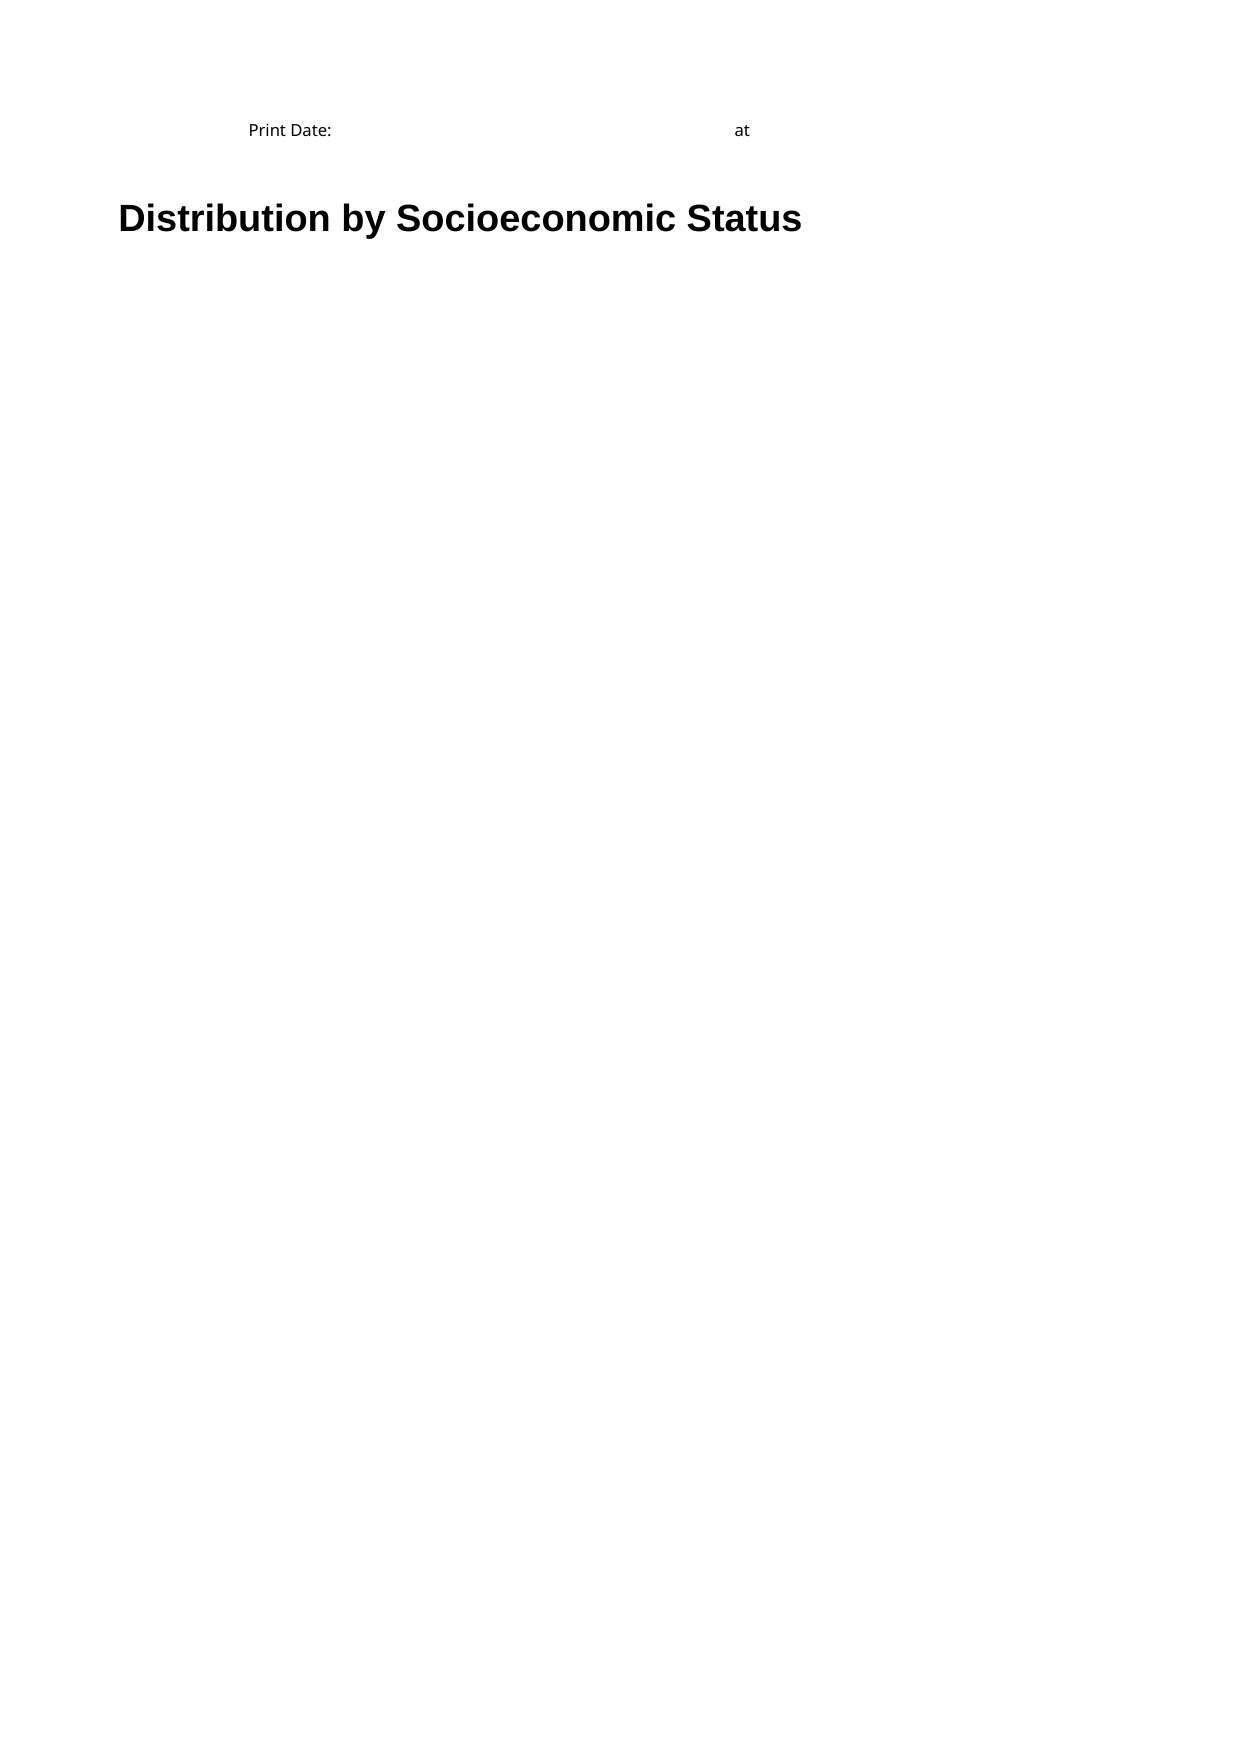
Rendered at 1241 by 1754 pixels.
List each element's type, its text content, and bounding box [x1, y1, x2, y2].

subtitle Distribution by Socioeconomic Status [118, 195, 1122, 239]
